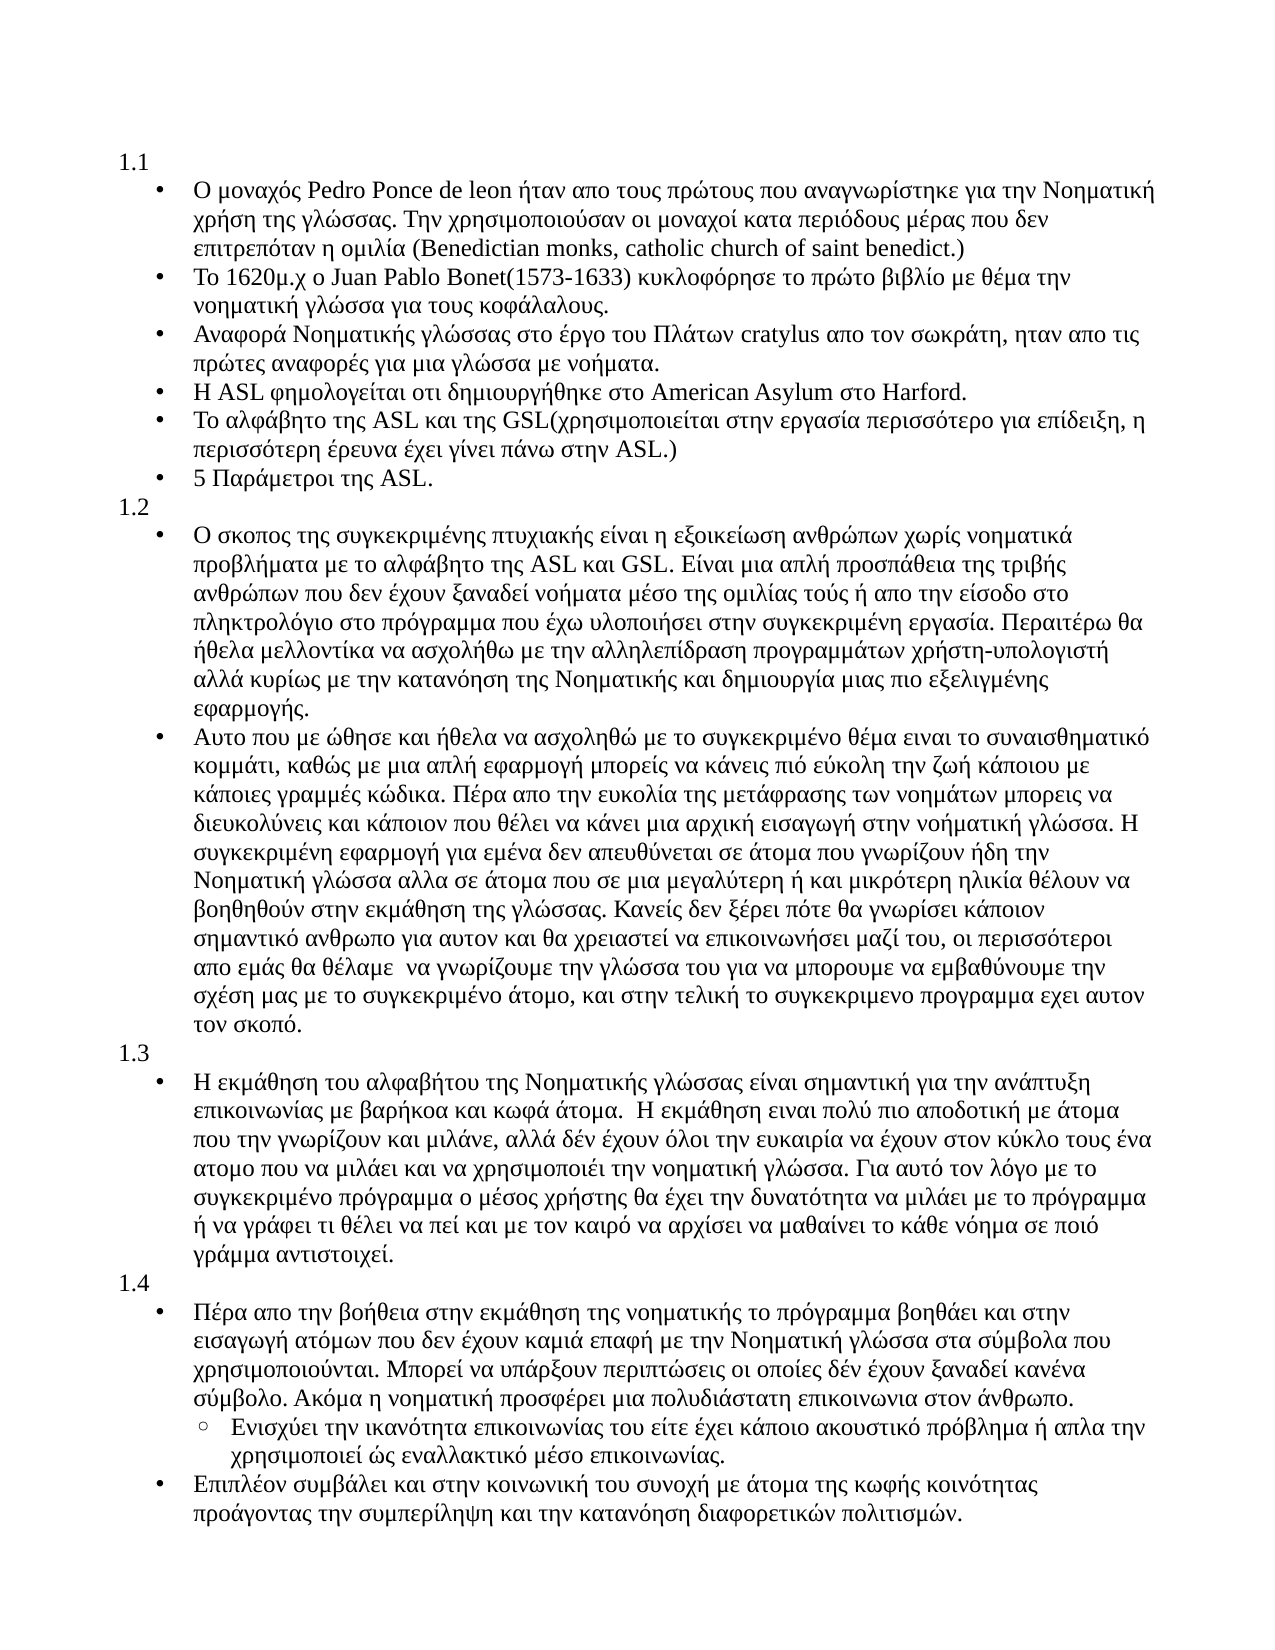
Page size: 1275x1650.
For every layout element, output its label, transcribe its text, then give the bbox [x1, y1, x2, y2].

list Αναφορά Νοηματικής γλώσσας στο έργο του Πλάτων cratylus απο τον σωκράτη, ηταν απο τις πρώτες αναφορές για μια γλώσσα με νοήματα. [156, 319, 1157, 377]
list Η εκμάθηση του αλφαβήτου της Νοηματικής γλώσσας είναι σημαντική για την ανάπτυξη επικοινωνίας με βαρήκοα και κωφά άτομα. Η εκμάθηση ειναι πολύ πιο αποδοτική με άτομα που την γνωρίζουν και μιλάνε, αλλά δέν έχουν όλοι την ευκαιρία να έχουν στον κύκλο τους ένα ατομο που να μιλάει και να χρησιμοποιέι την νοηματική γλώσσα. Για αυτό τον λόγο με το συγκεκριμένο πρόγραμμα ο μέσος χρήστης θα έχει την δυνατότητα να μιλάει με το πρόγραμμα ή να γράφει τι θέλει να πεί και με τον καιρό να αρχίσει να μαθαίνει το κάθε νόημα σε ποιό γράμμα αντιστοιχεί. [156, 1067, 1157, 1268]
list Ο σκοπος της συγκεκριμένης πτυχιακής είναι η εξοικείωση ανθρώπων χωρίς νοηματικά προβλήματα με το αλφάβητο της ASL και GSL. Είναι μια απλή προσπάθεια της τριβής ανθρώπων που δεν έχουν ξαναδεί νοήματα μέσο της ομιλίας τούς ή απο την είσοδο στο πληκτρολόγιο στο πρόγραμμα που έχω υλοποιήσει στην συγκεκριμένη εργασία. Περαιτέρω θα ήθελα μελλοντίκα να ασχολήθω με την αλληλεπίδραση προγραμμάτων χρήστη-υπολογιστή αλλά κυρίως με την κατανόηση της Νοηματικής και δημιουργία μιας πιο εξελιγμένης εφαρμογής. [156, 521, 1157, 722]
text 1.4 [118, 1268, 1157, 1297]
list Η ASL φημολογείται οτι δημιουργήθηκε στο American Asylum στο Harford. [156, 377, 1157, 406]
list Επιπλέον συμβάλει και στην κοινωνική του συνοχή με άτομα της κωφής κοινότητας προάγοντας την συμπερίληψη και την κατανόηση διαφορετικών πολιτισμών. [156, 1469, 1157, 1527]
list Πέρα απο την βοήθεια στην εκμάθηση της νοηματικής το πρόγραμμα βοηθάει και στην εισαγωγή ατόμων που δεν έχουν καμιά επαφή με την Νοηματική γλώσσα στα σύμβολα που χρησιμοποιούνται. Μπορεί να υπάρξουν περιπτώσεις οι οποίες δέν έχουν ξαναδεί κανένα σύμβολο. Ακόμα η νοηματική προσφέρει μια πολυδιάστατη επικοινωνια στον άνθρωπο. [156, 1297, 1157, 1412]
text 1.2 [118, 492, 1157, 521]
list Ενισχύει την ικανότητα επικοινωνίας του είτε έχει κάποιο ακουστικό πρόβλημα ή απλα την χρησιμοποιεί ώς εναλλακτικό μέσο επικοινωνίας. [193, 1412, 1157, 1469]
list Το 1620μ.χ ο Juan Pablo Bonet(1573-1633) κυκλοφόρησε το πρώτο βιβλίο με θέμα την νοηματική γλώσσα για τους κοφάλαλους. [156, 262, 1157, 319]
list 5 Παράμετροι της ASL. [156, 463, 1157, 492]
list Αυτο που με ώθησε και ήθελα να ασχοληθώ με το συγκεκριμένο θέμα ειναι το συναισθηματικό κομμάτι, καθώς με μια απλή εφαρμογή μπορείς να κάνεις πιό εύκολη την ζωή κάποιου με κάποιες γραμμές κώδικα. Πέρα απο την ευκολία της μετάφρασης των νοημάτων μπορεις να διευκολύνεις και κάποιον που θέλει να κάνει μια αρχική εισαγωγή στην νοήματική γλώσσα. Η συγκεκριμένη εφαρμογή για εμένα δεν απευθύνεται σε άτομα που γνωρίζουν ήδη την Νοηματική γλώσσα αλλα σε άτομα που σε μια μεγαλύτερη ή και μικρότερη ηλικία θέλουν να βοηθηθούν στην εκμάθηση της γλώσσας. Κανείς δεν ξέρει πότε θα γνωρίσει κάποιον σημαντικό ανθρωπο για αυτον και θα χρειαστεί να επικοινωνήσει μαζί του, οι περισσότεροι απο εμάς θα θέλαμε να γνωρίζουμε την γλώσσα του για να μπορουμε να εμβαθύνουμε την σχέση μας με το συγκεκριμένο άτομο, και στην τελική το συγκεκριμενο προγραμμα εχει αυτον τον σκοπό. [156, 722, 1157, 1038]
list Ο μοναχός Pedro Ponce de leon ήταν απο τους πρώτους που αναγνωρίστηκε για την Νοηματική χρήση της γλώσσας. Την χρησιμοποιούσαν οι μοναχοί κατα περιόδους μέρας που δεν επιτρεπόταν η ομιλία (Benedictian monks, catholic church of saint benedict.) [156, 176, 1157, 262]
text 1.3 [118, 1038, 1157, 1067]
text 1.1 [118, 147, 1157, 176]
list Το αλφάβητο της ASL και της GSL(χρησιμοποιείται στην εργασία περισσότερο για επίδειξη, η περισσότερη έρευνα έχει γίνει πάνω στην ASL.) [156, 406, 1157, 463]
